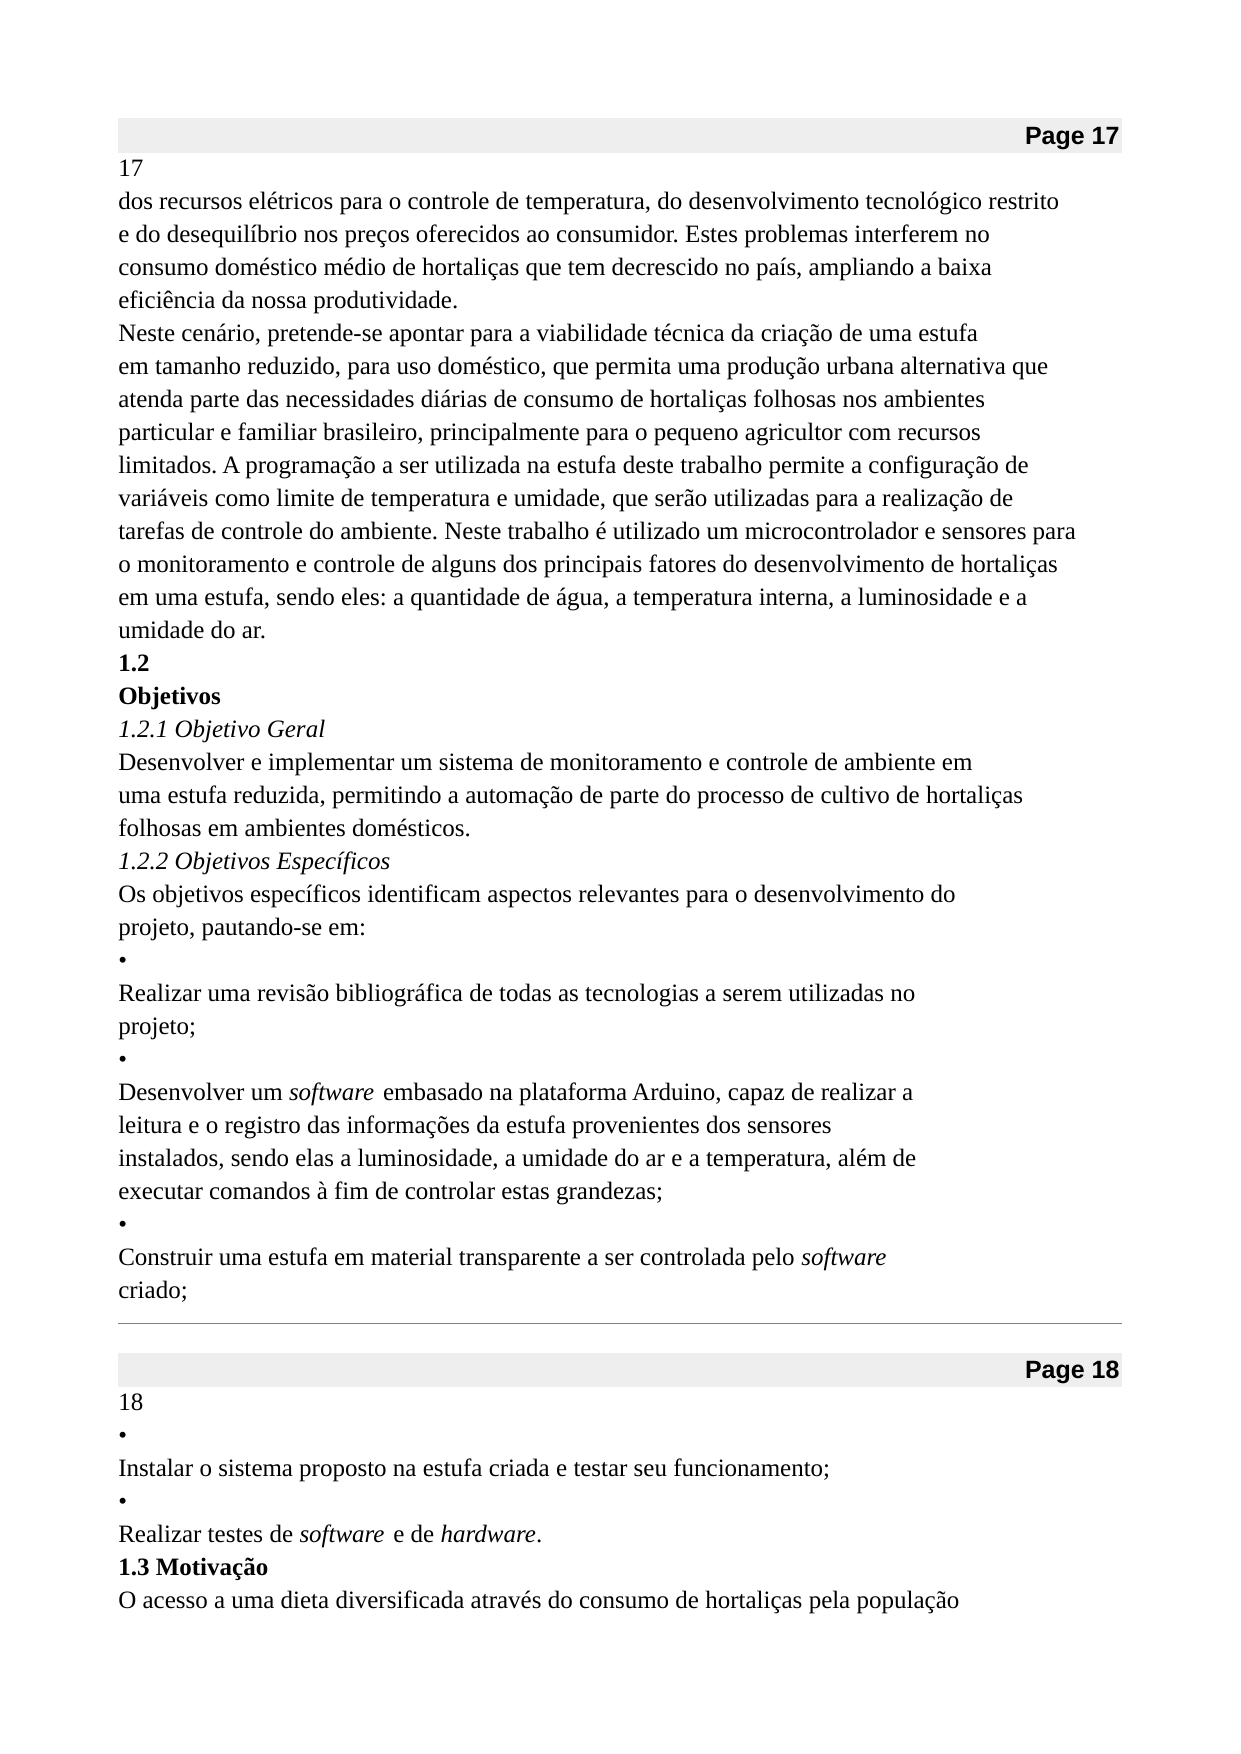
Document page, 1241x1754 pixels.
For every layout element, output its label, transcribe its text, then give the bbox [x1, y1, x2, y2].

text 18 [118, 1387, 1122, 1416]
text Objetivos [118, 681, 1122, 710]
text projeto, pautando-se em: [118, 912, 1122, 941]
text limitados. A programação a ser utilizada na estufa deste trabalho permite a configuração de [118, 450, 1122, 479]
text projeto; [118, 1011, 1122, 1040]
text consumo doméstico médio de hortaliças que tem decrescido no país, ampliando a baixa [118, 252, 1122, 281]
text eficiência da nossa produtividade. [118, 285, 1122, 313]
text executar comandos à fim de controlar estas grandezas; [118, 1176, 1122, 1205]
text em uma estufa, sendo eles: a quantidade de água, a temperatura interna, a luminosidade e a [118, 582, 1122, 611]
text 1.3 Motivação [118, 1552, 1122, 1581]
text e do desequilíbrio nos preços oferecidos ao consumidor. Estes problemas interferem no [118, 219, 1122, 247]
text instalados, sendo elas a luminosidade, a umidade do ar e a temperatura, além de [118, 1143, 1122, 1172]
text 17 [118, 153, 1122, 181]
text Construir uma estufa em material transparente a ser controlada pelo software [118, 1242, 1122, 1271]
text Desenvolver e implementar um sistema de monitoramento e controle de ambiente em [118, 747, 1122, 776]
text particular e familiar brasileiro, principalmente para o pequeno agricultor com recursos [118, 417, 1122, 446]
text 1.2.2 Objetivos Específicos [118, 846, 1122, 875]
text umidade do ar. [118, 615, 1122, 644]
text • [118, 1209, 1122, 1238]
text criado; [118, 1275, 1122, 1304]
text 1.2.1 Objetivo Geral [118, 714, 1122, 743]
text O acesso a uma dieta diversificada através do consumo de hortaliças pela população [118, 1585, 1122, 1614]
text uma estufa reduzida, permitindo a automação de parte do processo de cultivo de hortaliças [118, 780, 1122, 809]
text • [118, 1486, 1122, 1515]
text 1.2 [118, 648, 1122, 677]
text dos recursos elétricos para o controle de temperatura, do desenvolvimento tecnológico restrito [118, 186, 1122, 214]
text folhosas em ambientes domésticos. [118, 813, 1122, 842]
text Neste cenário, pretende-se apontar para a viabilidade técnica da criação de uma estufa [118, 318, 1122, 347]
text variáveis como limite de temperatura e umidade, que serão utilizadas para a realização de [118, 483, 1122, 512]
text Instalar o sistema proposto na estufa criada e testar seu funcionamento; [118, 1453, 1122, 1482]
text Realizar testes de software e de hardware. [118, 1519, 1122, 1548]
text • [118, 945, 1122, 974]
table_header Page 17 [118, 118, 1122, 153]
text • [118, 1044, 1122, 1073]
text o monitoramento e controle de alguns dos principais fatores do desenvolvimento de hortaliças [118, 549, 1122, 578]
text Desenvolver um software embasado na plataforma Arduino, capaz de realizar a [118, 1077, 1122, 1106]
table_header Page 18 [118, 1353, 1122, 1387]
text Os objetivos específicos identificam aspectos relevantes para o desenvolvimento do [118, 879, 1122, 908]
text • [118, 1420, 1122, 1449]
text tarefas de controle do ambiente. Neste trabalho é utilizado um microcontrolador e sensores para [118, 516, 1122, 545]
text leitura e o registro das informações da estufa provenientes dos sensores [118, 1110, 1122, 1139]
text em tamanho reduzido, para uso doméstico, que permita uma produção urbana alternativa que [118, 351, 1122, 379]
text Realizar uma revisão bibliográfica de todas as tecnologias a serem utilizadas no [118, 978, 1122, 1007]
text atenda parte das necessidades diárias de consumo de hortaliças folhosas nos ambientes [118, 384, 1122, 413]
